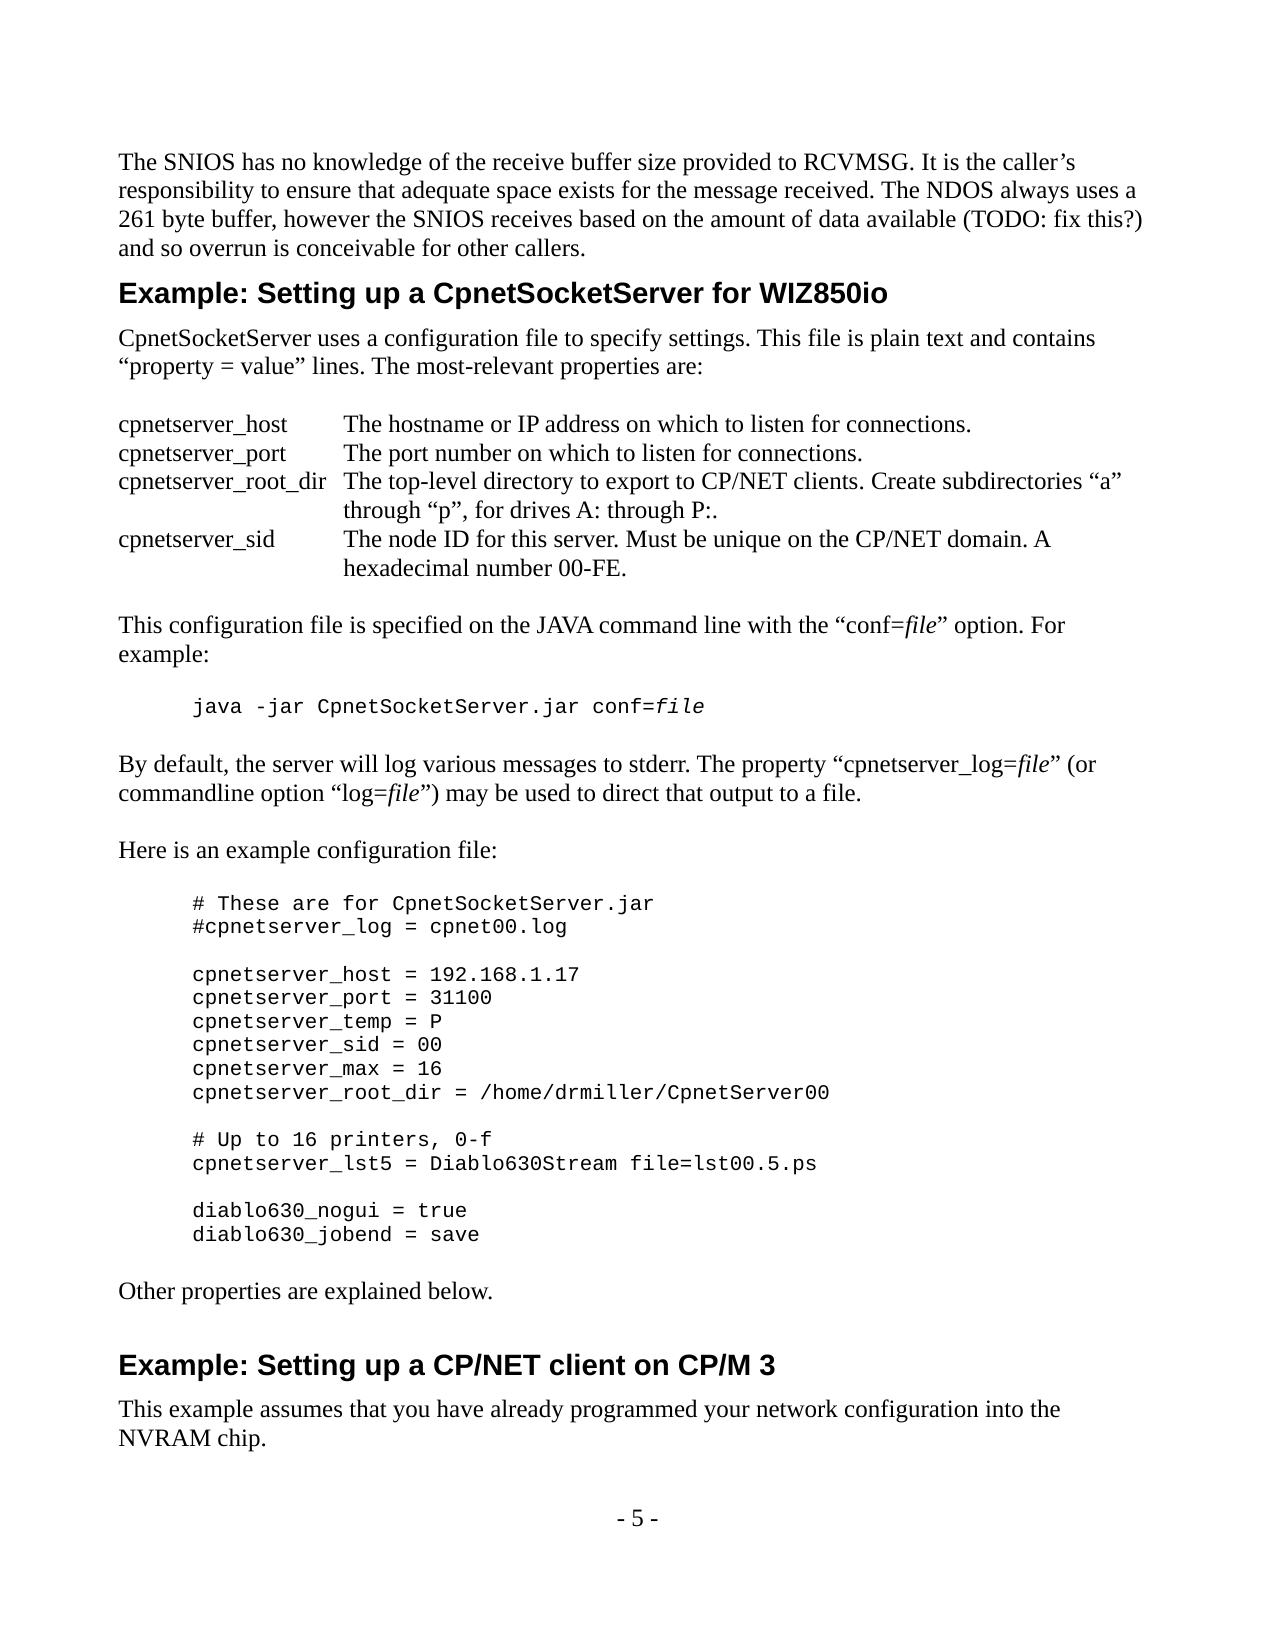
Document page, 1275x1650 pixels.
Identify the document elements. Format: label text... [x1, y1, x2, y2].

text diablo630_nogui = true [192, 1200, 1157, 1224]
text cpnetserver_port The port number on which to listen for connections. [118, 438, 1157, 466]
text cpnetserver_lst5 = Diablo630Stream file=lst00.5.ps [192, 1153, 1157, 1176]
text CpnetSocketServer uses a configuration file to specify settings. This file is plain text and contains “property = value” lines. The most-relevant properties are: [118, 323, 1157, 380]
text cpnetserver_temp = P [192, 1011, 1157, 1034]
text Here is an example configuration file: [118, 835, 1157, 864]
subtitle Example: Setting up a CP/NET client on CP/M 3 [118, 1348, 1157, 1382]
text cpnetserver_sid = 00 [192, 1034, 1157, 1058]
text The SNIOS has no knowledge of the receive buffer size provided to RCVMSG. It is the caller’s responsibility to ensure that adequate space exists for the message received. The NDOS always uses a 261 byte buffer, however the SNIOS receives based on the amount of data available (TODO: fix this?) and so overrun is conceivable for other callers. [118, 147, 1157, 262]
text #cpnetserver_log = cpnet00.log [192, 916, 1157, 940]
text cpnetserver_root_dir The top-level directory to export to CP/NET clients. Create subdirectories “a” through “p”, for drives A: through P:. [118, 466, 1157, 524]
text By default, the server will log various messages to stderr. The property “cpnetserver_log=file” (or commandline option “log=file”) may be used to direct that output to a file. [118, 749, 1157, 806]
text java -jar CpnetSocketServer.jar conf=file [192, 696, 1157, 720]
text diablo630_jobend = save [192, 1224, 1157, 1247]
text cpnetserver_sid The node ID for this server. Must be unique on the CP/NET domain. A hexadecimal number 00-FE. [118, 524, 1157, 581]
text cpnetserver_port = 31100 [192, 987, 1157, 1011]
text # Up to 16 printers, 0-f [192, 1129, 1157, 1153]
text # These are for CpnetSocketServer.jar [192, 893, 1157, 916]
subtitle Example: Setting up a CpnetSocketServer for WIZ850io [118, 276, 1157, 310]
text This example assumes that you have already programmed your network configuration into the NVRAM chip. [118, 1394, 1157, 1452]
text cpnetserver_root_dir = /home/drmiller/CpnetServer00 [192, 1082, 1157, 1105]
text cpnetserver_host The hostname or IP address on which to listen for connections. [118, 409, 1157, 438]
text cpnetserver_max = 16 [192, 1058, 1157, 1082]
text This configuration file is specified on the JAVA command line with the “conf=file” option. For example: [118, 610, 1157, 668]
text Other properties are explained below. [118, 1276, 1157, 1305]
text cpnetserver_host = 192.168.1.17 [192, 963, 1157, 987]
